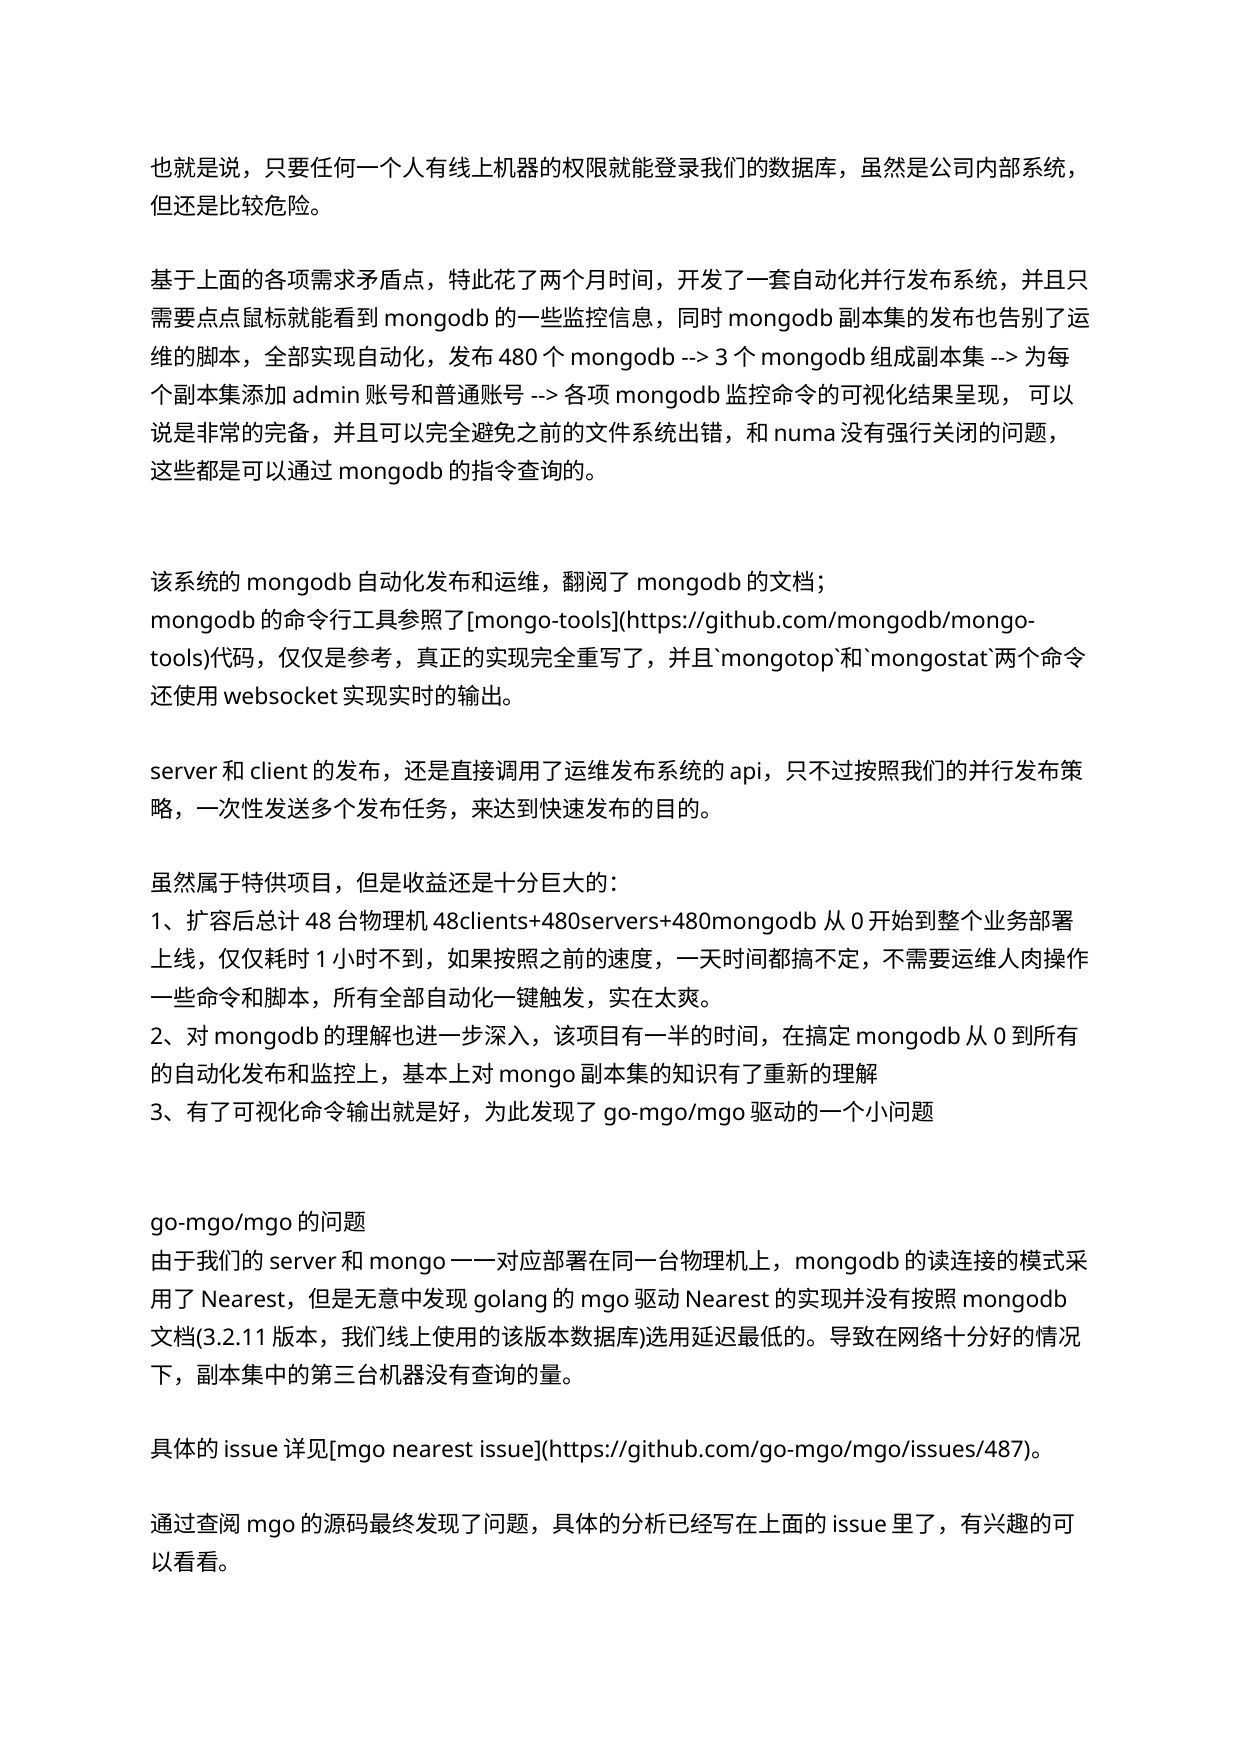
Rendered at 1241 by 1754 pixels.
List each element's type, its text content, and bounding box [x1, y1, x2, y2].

text 基于上面的各项需求矛盾点，特此花了两个月时间，开发了一套自动化并行发布系统，并且只需要点点鼠标就能看到mongodb的一些监控信息，同时mongodb副本集的发布也告别了运维的脚本，全部实现自动化，发布480个mongodb --> 3个mongodb组成副本集 --> 为每个副本集添加admin账号和普通账号 --> 各项mongodb监控命令的可视化结果呈现， 可以说是非常的完备，并且可以完全避免之前的文件系统出错，和numa没有强行关闭的问题，这些都是可以通过mongodb的指令查询的。 [150, 262, 1090, 487]
text 通过查阅mgo的源码最终发现了问题，具体的分析已经写在上面的issue里了，有兴趣的可以看看。 [150, 1506, 1090, 1577]
text 该系统的mongodb自动化发布和运维，翻阅了mongodb的文档； [150, 563, 1090, 597]
text 具体的issue详见[mgo nearest issue](https://github.com/go-mgo/mgo/issues/487)。 [150, 1431, 1090, 1465]
text 3、有了可视化命令输出就是好，为此发现了go-mgo/mgo驱动的一个小问题 [150, 1094, 1090, 1127]
text server和client的发布，还是直接调用了运维发布系统的api，只不过按照我们的并行发布策略，一次性发送多个发布任务，来达到快速发布的目的。 [150, 752, 1090, 824]
text 1、扩容后总计48台物理机 48clients+480servers+480mongodb 从0开始到整个业务部署上线，仅仅耗时1小时不到，如果按照之前的速度，一天时间都搞不定，不需要运维人肉操作一些命令和脚本，所有全部自动化一键触发，实在太爽。 [150, 903, 1090, 1013]
text 一周之前业务需要扩容机器，机器数量直接翻一倍，如果还照之前那样部署和运维，那只要发布一次，一天就基本上别干事情了，而且之前我们的mongodb是裸跑的，没有任何账号密码，也就是说，只要任何一个人有线上机器的权限就能登录我们的数据库，虽然是公司内部系统，但还是比较危险。 [150, 150, 1090, 221]
text 虽然属于特供项目，但是收益还是十分巨大的： [150, 865, 1090, 898]
text 2、对mongodb的理解也进一步深入，该项目有一半的时间，在搞定mongodb从0到所有的自动化发布和监控上，基本上对mongo副本集的知识有了重新的理解 [150, 1017, 1090, 1089]
text go-mgo/mgo的问题 [150, 1204, 1090, 1238]
text mongodb的命令行工具参照了[mongo-tools](https://github.com/mongodb/mongo-tools)代码，仅仅是参考，真正的实现完全重写了，并且`mongotop`和`mongostat`两个命令还使用websocket实现实时的输出。 [150, 602, 1090, 712]
text 由于我们的server和mongo一一对应部署在同一台物理机上，mongodb的读连接的模式采用了Nearest，但是无意中发现golang的mgo驱动Nearest的实现并没有按照mongodb文档(3.2.11版本，我们线上使用的该版本数据库)选用延迟最低的。导致在网络十分好的情况下，副本集中的第三台机器没有查询的量。 [150, 1243, 1090, 1391]
